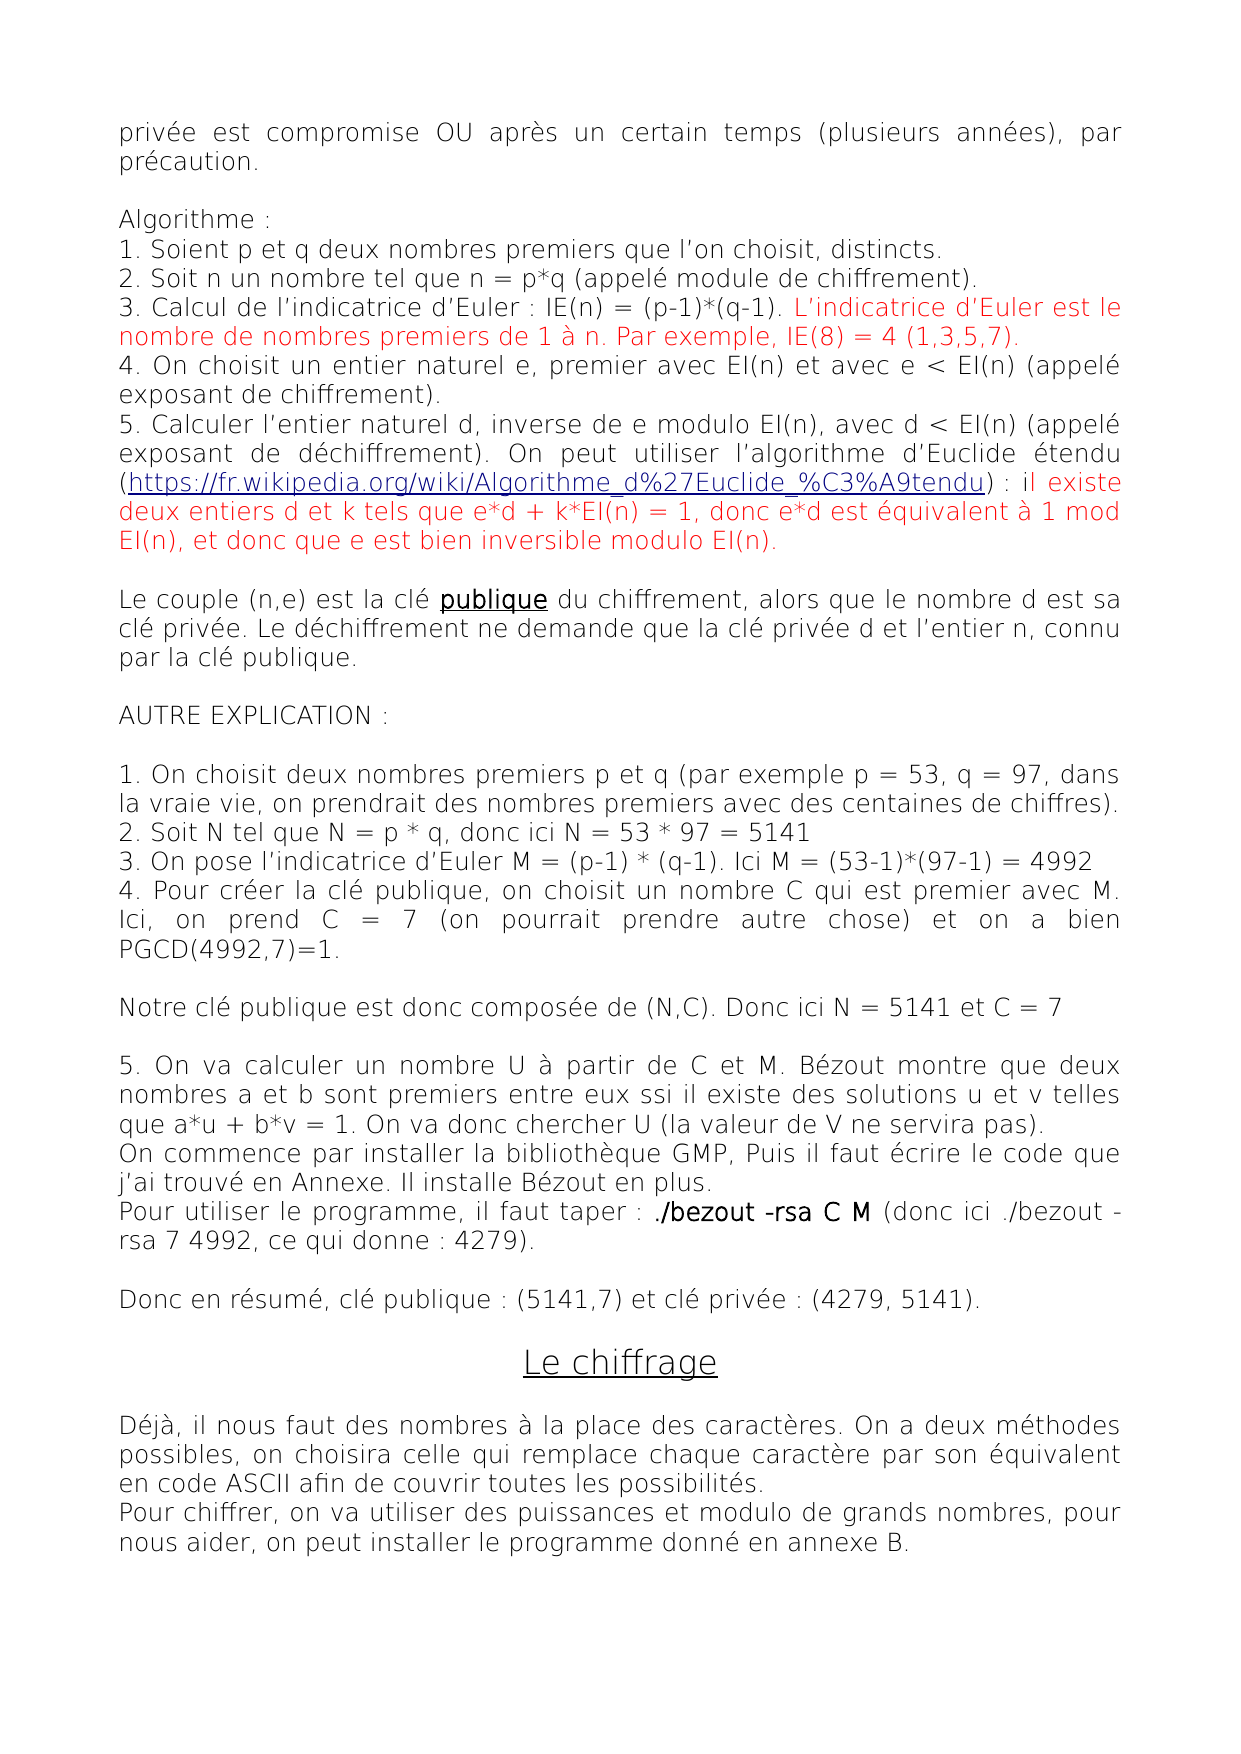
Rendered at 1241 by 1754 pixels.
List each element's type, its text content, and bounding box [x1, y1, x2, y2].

text 5. Calculer l’entier naturel d, inverse de e modulo EI(n), avec d < EI(n) (appelé exposant de déchiffrement). On peut utiliser l’algorithme d’Euclide étendu (https://fr.wikipedia.org/wiki/Algorithme_d%27Euclide_%C3%A9tendu) : il existe deux entiers d et k tels que e*d + k*EI(n) = 1, donc e*d est équivalent à 1 mod EI(n), et donc que e est bien inversible modulo EI(n). [118, 410, 1122, 556]
text Le couple (n,e) est la clé publique du chiffrement, alors que le nombre d est sa clé privée. Le déchiffrement ne demande que la clé privée d et l’entier n, connu par la clé publique. [118, 585, 1122, 672]
text 1. On choisit deux nombres premiers p et q (par exemple p = 53, q = 97, dans la vraie vie, on prendrait des nombres premiers avec des centaines de chiffres). [118, 760, 1122, 818]
text 1. Soient p et q deux nombres premiers que l’on choisit, distincts. [118, 235, 1122, 264]
text Donc en résumé, clé publique : (5141,7) et clé privée : (4279, 5141). [118, 1285, 1122, 1314]
text Algorithme : [118, 206, 1122, 235]
text AUTRE EXPLICATION : [118, 701, 1122, 731]
text 4. On choisit un entier naturel e, premier avec EI(n) et avec e < EI(n) (appelé exposant de chiffrement). [118, 351, 1122, 410]
text 5. On va calculer un nombre U à partir de C et M. Bézout montre que deux nombres a et b sont premiers entre eux ssi il existe des solutions u et v telles que a*u + b*v = 1. On va donc chercher U (la valeur de V ne servira pas). [118, 1051, 1122, 1139]
text 4. Pour créer la clé publique, on choisit un nombre C qui est premier avec M. Ici, on prend C = 7 (on pourrait prendre autre chose) et on a bien PGCD(4992,7)=1. Notre clé publique est donc composée de (N,C). Donc ici N = 5141 et C = 7 [118, 876, 1122, 1022]
text Pour utiliser le programme, il faut taper : ./bezout -rsa C M (donc ici ./bezout -rsa 7 4992, ce qui donne : 4279). [118, 1197, 1122, 1256]
text Le chiffrage [118, 1343, 1122, 1382]
text 3. Calcul de l’indicatrice d’Euler : IE(n) = (p-1)*(q-1). L’indicatrice d’Euler est le nombre de nombres premiers de 1 à n. Par exemple, IE(8) = 4 (1,3,5,7). [118, 293, 1122, 351]
text 2. Soit n un nombre tel que n = p*q (appelé module de chiffrement). [118, 264, 1122, 293]
text 2. Soit N tel que N = p * q, donc ici N = 53 * 97 = 5141 [118, 818, 1122, 847]
text Pour chiffrer, on va utiliser des puissances et modulo de grands nombres, pour nous aider, on peut installer le programme donné en annexe B. [118, 1499, 1122, 1557]
text On commence par installer la bibliothèque GMP, Puis il faut écrire le code que j’ai trouvé en Annexe. Il installe Bézout en plus. [118, 1139, 1122, 1197]
text Déjà, il nous faut des nombres à la place des caractères. On a deux méthodes possibles, on choisira celle qui remplace chaque caractère par son équivalent en code ASCII afin de couvrir toutes les possibilités. [118, 1411, 1122, 1499]
text privée est compromise OU après un certain temps (plusieurs années), par précaution. [118, 118, 1122, 176]
text 3. On pose l’indicatrice d’Euler M = (p-1) * (q-1). Ici M = (53-1)*(97-1) = 4992 [118, 847, 1122, 876]
